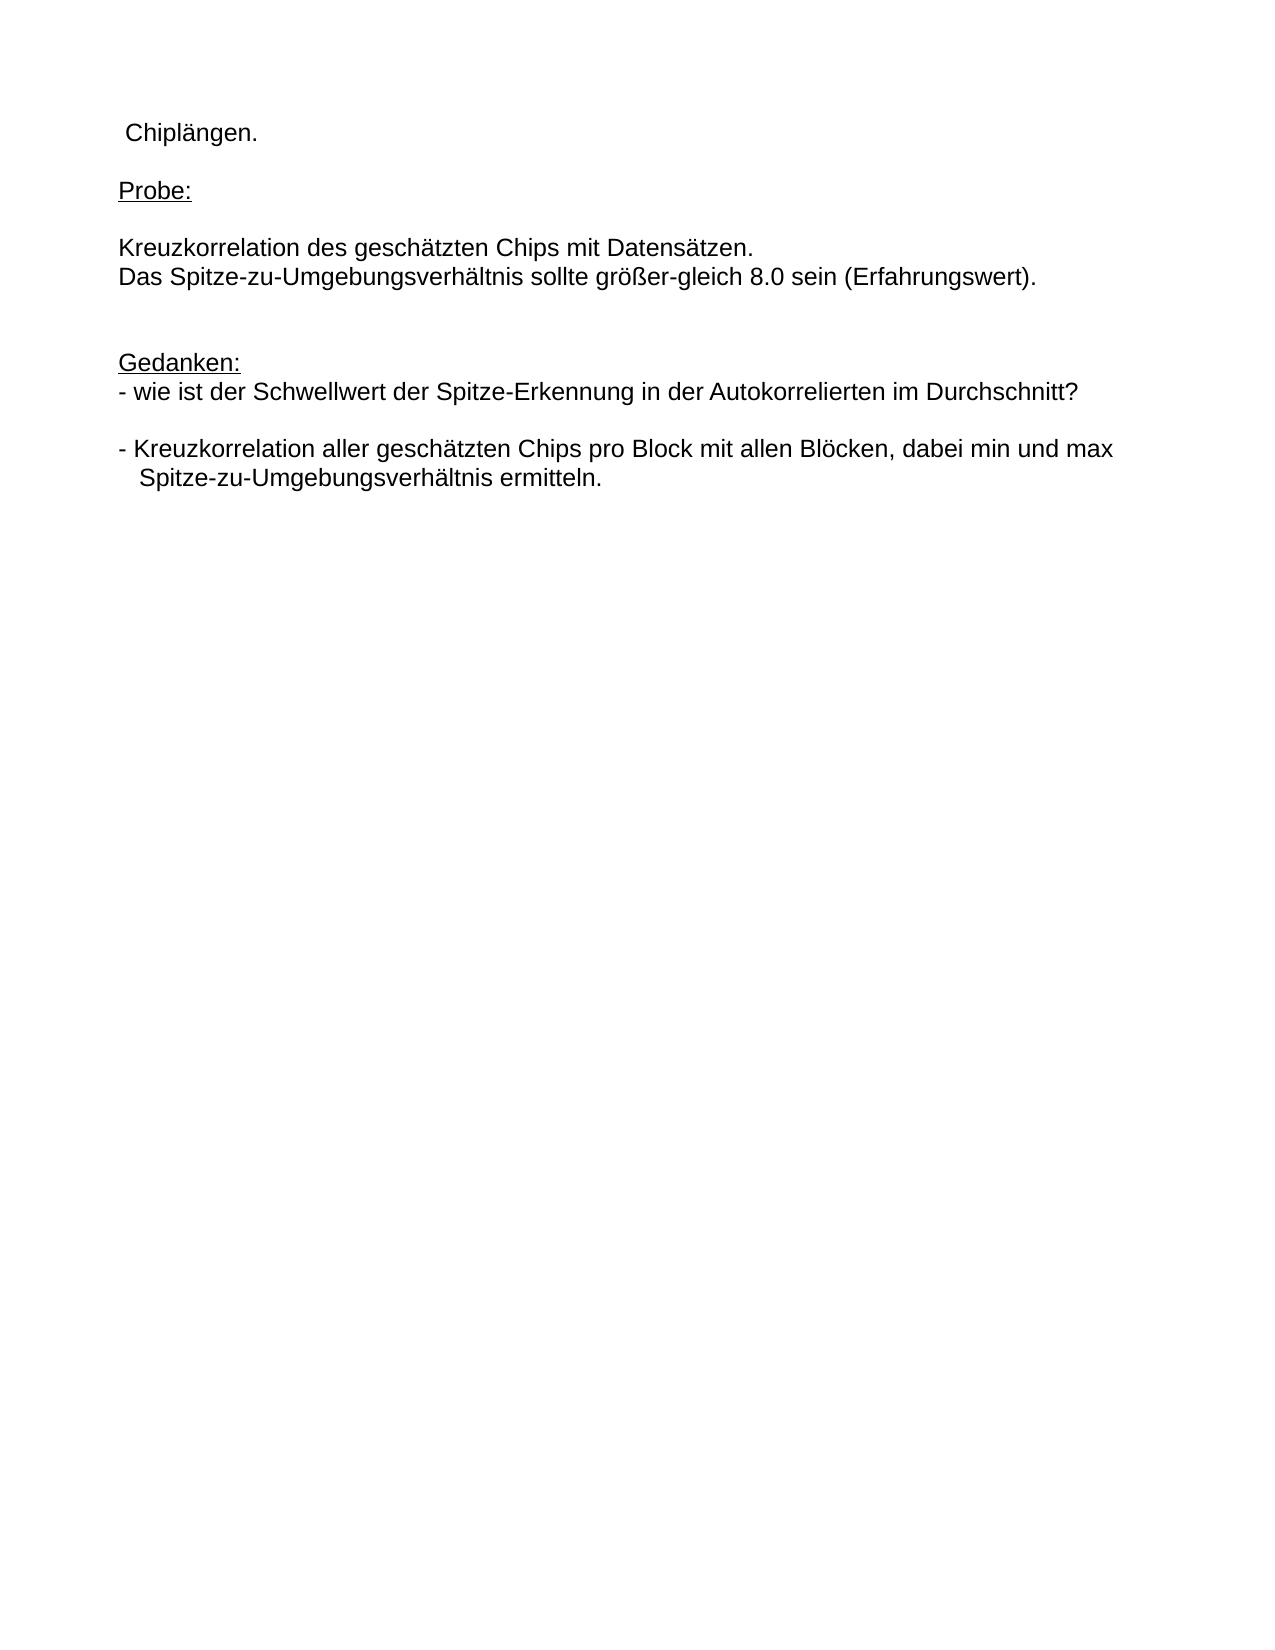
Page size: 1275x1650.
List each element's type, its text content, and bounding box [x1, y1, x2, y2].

text Chiplängen. [118, 118, 1157, 147]
text Das Spitze-zu-Umgebungsverhältnis sollte größer-gleich 8.0 sein (Erfahrungswert). [118, 262, 1157, 291]
text Spitze-zu-Umgebungsverhältnis ermitteln. [118, 463, 1157, 492]
text Kreuzkorrelation des geschätzten Chips mit Datensätzen. [118, 233, 1157, 262]
text - wie ist der Schwellwert der Spitze-Erkennung in der Autokorrelierten im Durchschnitt? [118, 377, 1157, 406]
text Probe: [118, 176, 1157, 204]
text Gedanken: [118, 348, 1157, 377]
text - Kreuzkorrelation aller geschätzten Chips pro Block mit allen Blöcken, dabei min und max [118, 434, 1157, 463]
